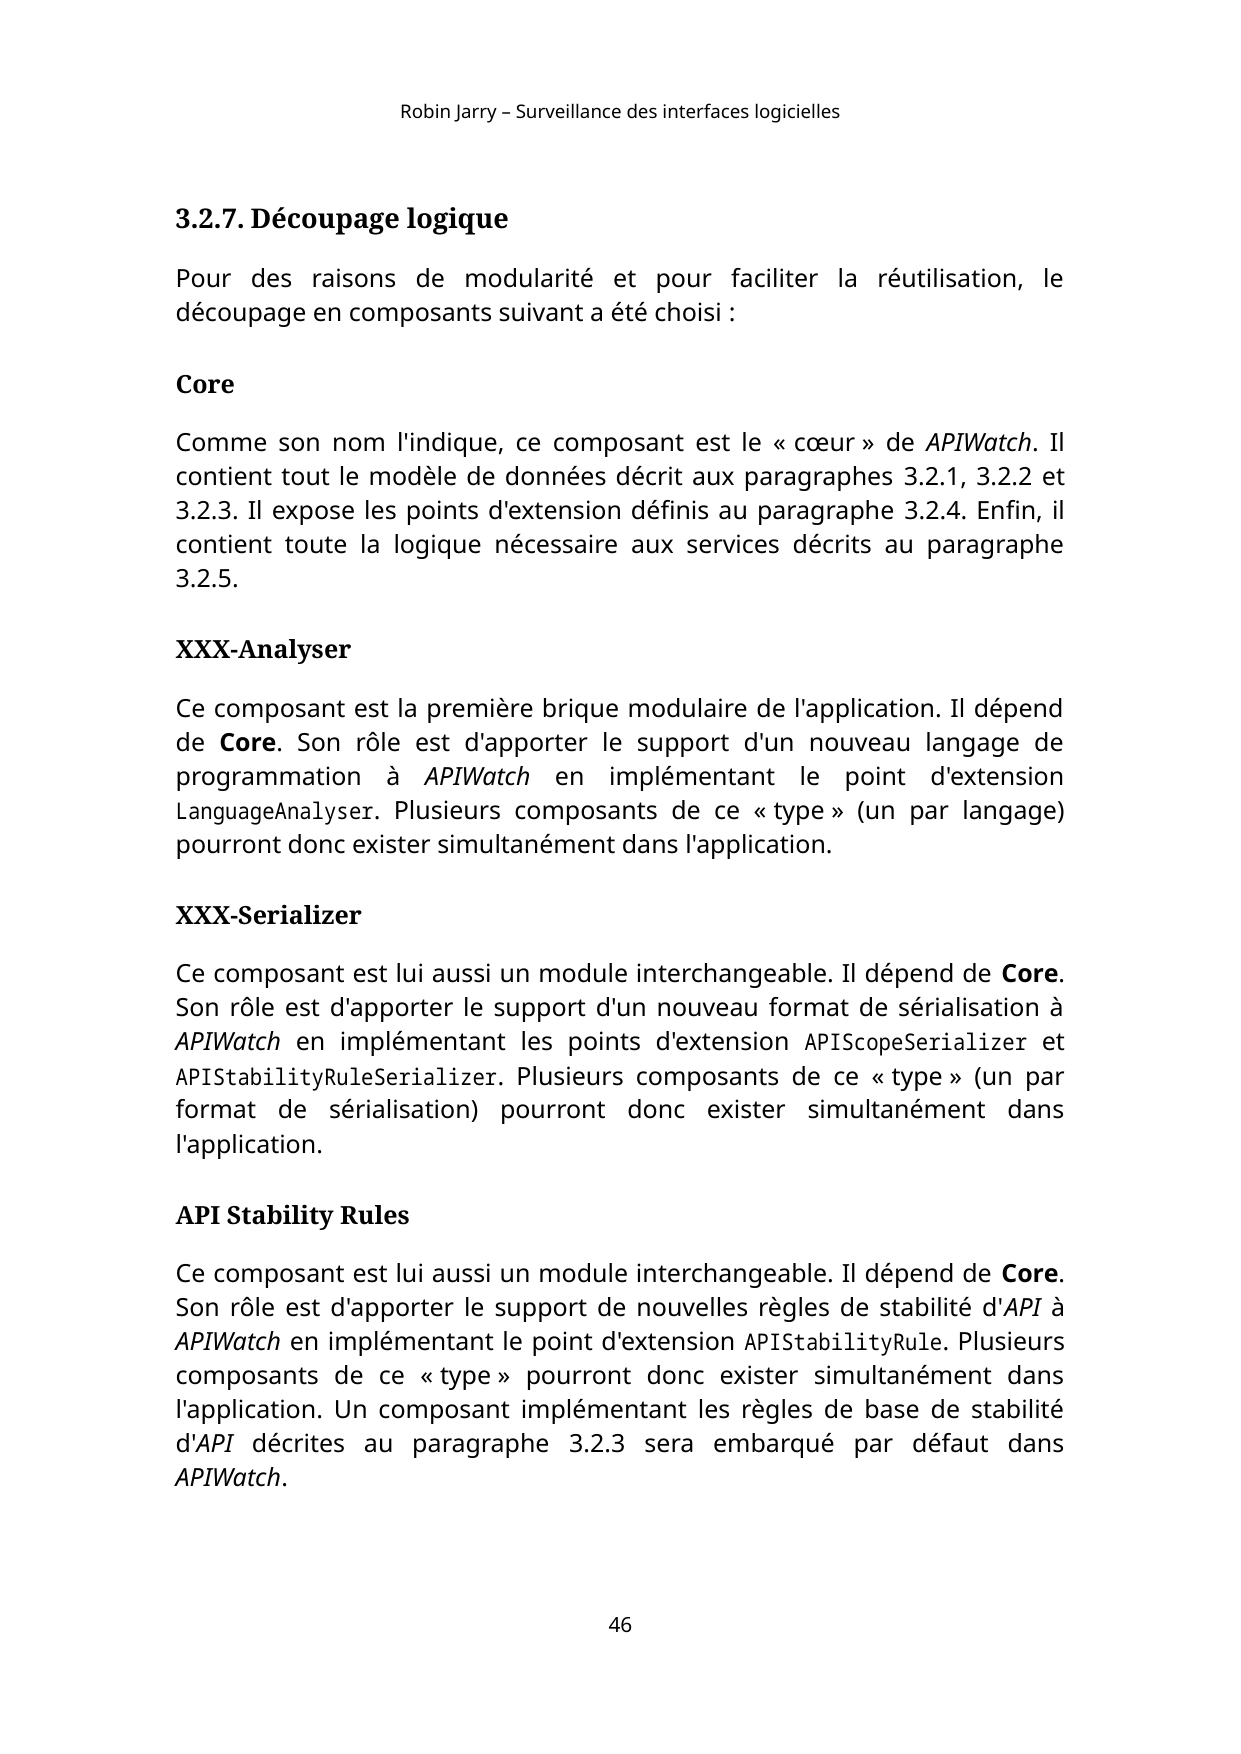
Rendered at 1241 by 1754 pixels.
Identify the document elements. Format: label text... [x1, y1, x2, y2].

text Ce composant est lui aussi un module interchangeable. Il dépend de Core. Son rôle est d'apporter le support d'un nouveau format de sérialisation à APIWatch en implémentant les points d'extension APIScopeSerializer et APIStabilityRuleSerializer. Plusieurs composants de ce « type » (un par format de sérialisation) pourront donc exister simultanément dans l'application. [175, 956, 1065, 1160]
subtitle Découpage logique [175, 200, 1065, 237]
text Comme son nom l'indique, ce composant est le « cœur » de APIWatch. Il contient tout le modèle de données décrit aux paragraphes 3.2.1, 3.2.2 et 3.2.3. Il expose les points d'extension définis au paragraphe 3.2.4. Enfin, il contient toute la logique nécessaire aux services décrits au paragraphe 3.2.5. [175, 424, 1065, 595]
text Ce composant est la première brique modulaire de l'application. Il dépend de Core. Son rôle est d'apporter le support d'un nouveau langage de programmation à APIWatch en implémentant le point d'extension LanguageAnalyser. Plusieurs composants de ce « type » (un par langage) pourront donc exister simultanément dans l'application. [175, 690, 1065, 861]
subtitle XXX-Analyser [175, 632, 1065, 666]
subtitle Core [175, 366, 1065, 400]
subtitle XXX-Serializer [175, 898, 1065, 932]
text Pour des raisons de modularité et pour faciliter la réutilisation, le découpage en composants suivant a été choisi : [175, 261, 1065, 329]
subtitle API Stability Rules [175, 1197, 1065, 1232]
text Ce composant est lui aussi un module interchangeable. Il dépend de Core. Son rôle est d'apporter le support de nouvelles règles de stabilité d'API à APIWatch en implémentant le point d'extension APIStabilityRule. Plusieurs composants de ce « type » pourront donc exister simultanément dans l'application. Un composant implémentant les règles de base de stabilité d'API décrites au paragraphe 3.2.3 sera embarqué par défaut dans APIWatch. [175, 1256, 1065, 1494]
